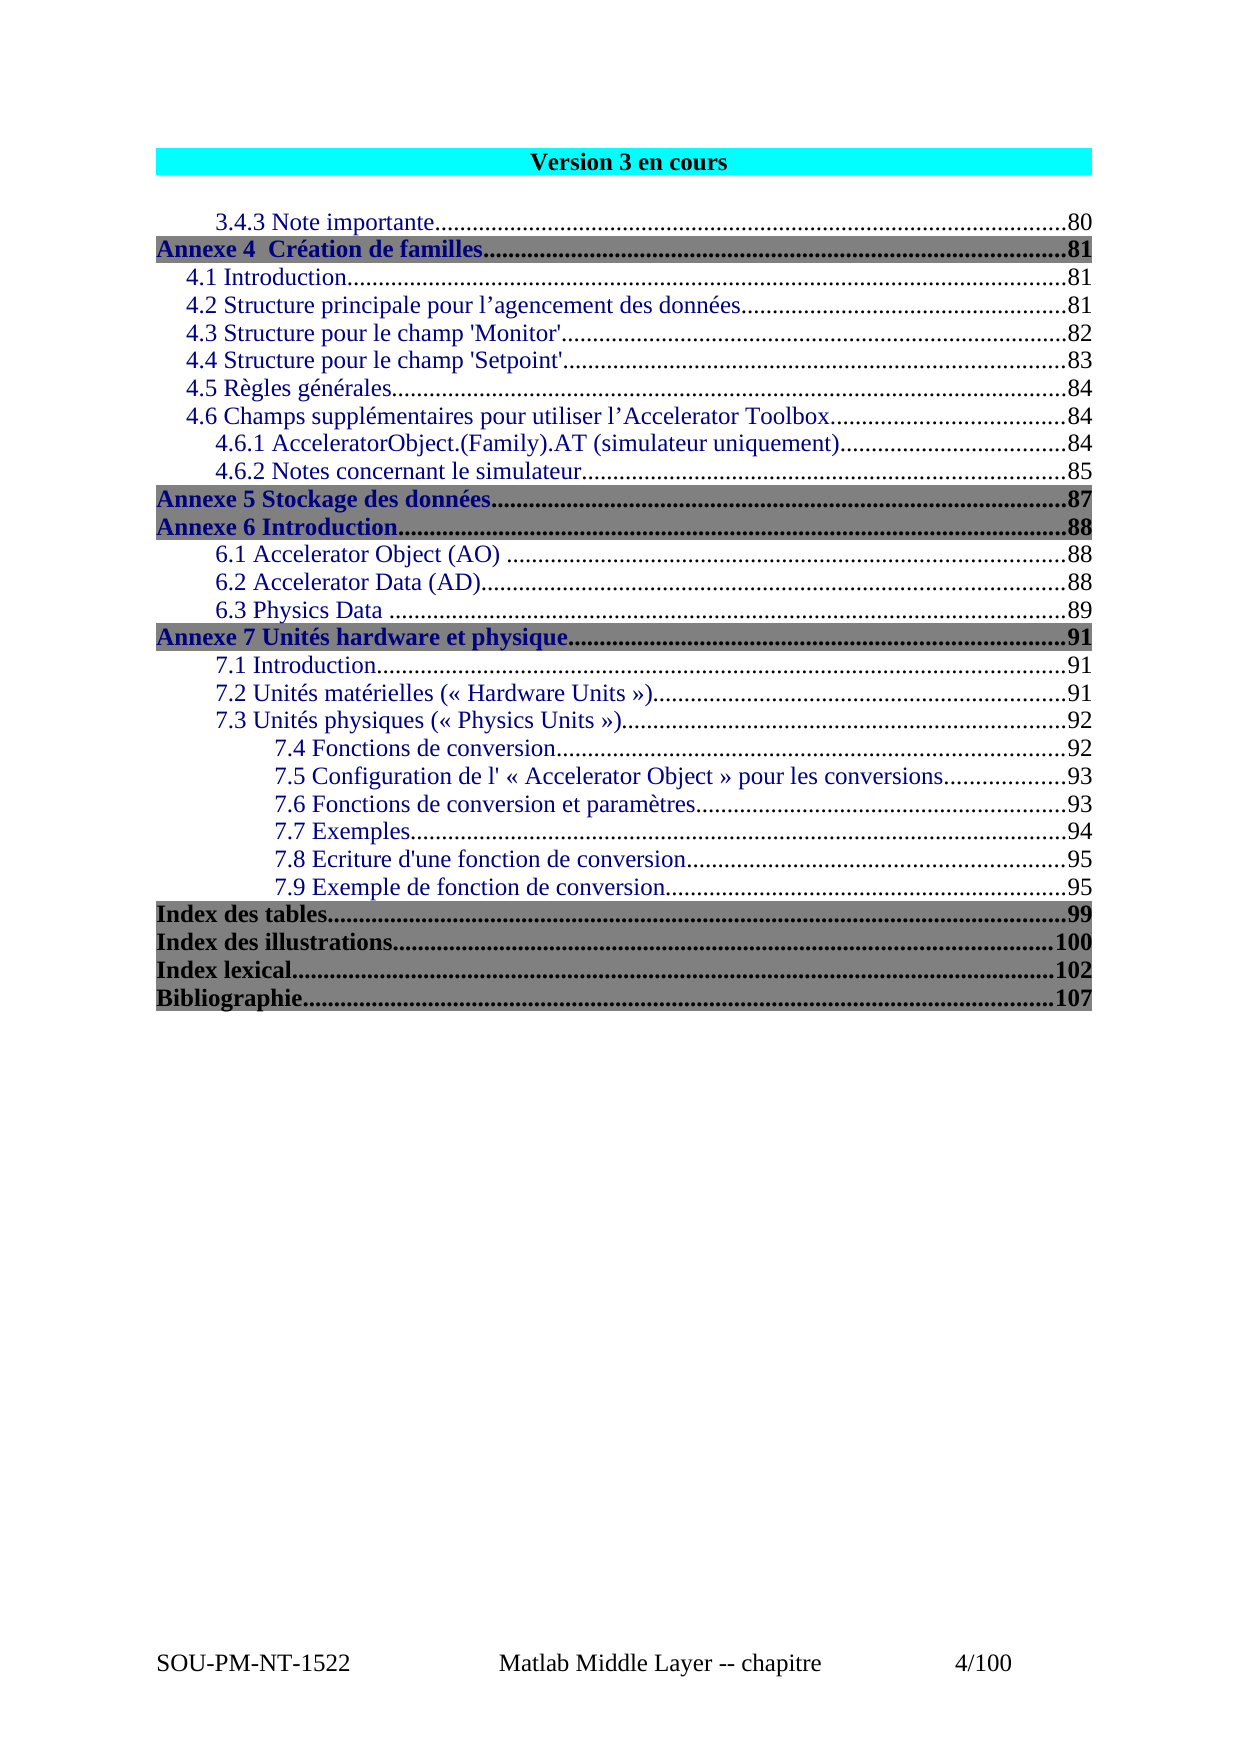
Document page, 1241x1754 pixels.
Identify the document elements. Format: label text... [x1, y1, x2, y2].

text 4.6 Champs supplémentaires pour utiliser l’Accelerator Toolbox. 84 [186, 402, 1092, 429]
text 7.9 Exemple de fonction de conversion 95 [274, 873, 1092, 901]
text 7.8 Ecriture d'une fonction de conversion 95 [274, 845, 1092, 873]
text 6.1 Accelerator Object (AO) 88 [215, 540, 1092, 568]
text 7.4 Fonctions de conversion 92 [274, 734, 1092, 762]
text 4.4 Structure pour le champ 'Setpoint' 83 [186, 346, 1092, 374]
text 7.3 Unités physiques (« Physics Units ») 92 [215, 707, 1092, 734]
text Annexe 6 Introduction 88 [156, 513, 1092, 540]
text 7.2 Unités matérielles (« Hardware Units ») 91 [215, 679, 1092, 707]
text 6.3 Physics Data 89 [215, 596, 1092, 623]
text 7.7 Exemples 94 [274, 817, 1092, 845]
text Bibliographie 107 [156, 984, 1092, 1011]
text 6.2 Accelerator Data (AD) 88 [215, 568, 1092, 596]
text 7.5 Configuration de l' « Accelerator Object » pour les conversions 93 [274, 762, 1092, 790]
text 4.6.1 AcceleratorObject.(Family).AT (simulateur uniquement) 84 [215, 429, 1092, 457]
text 4.3 Structure pour le champ 'Monitor' 82 [186, 319, 1092, 346]
text 3.4.3 Note importante 80 [215, 208, 1092, 236]
text Annexe 7 Unités hardware et physique 91 [156, 623, 1092, 651]
text Annexe 5 Stockage des données 87 [156, 485, 1092, 513]
text Index des illustrations 100 [156, 928, 1092, 956]
text 4.5 Règles générales 84 [186, 374, 1092, 402]
text 7.6 Fonctions de conversion et paramètres 93 [274, 790, 1092, 817]
text 4.6.2 Notes concernant le simulateur 85 [215, 457, 1092, 485]
text Index des tables 99 [156, 901, 1092, 928]
text Annexe 4 Création de familles 81 [156, 236, 1092, 263]
text 7.1 Introduction 91 [215, 651, 1092, 679]
text Index lexical 102 [156, 956, 1092, 984]
text 4.1 Introduction 81 [186, 263, 1092, 291]
text 4.2 Structure principale pour l’agencement des données 81 [186, 291, 1092, 319]
